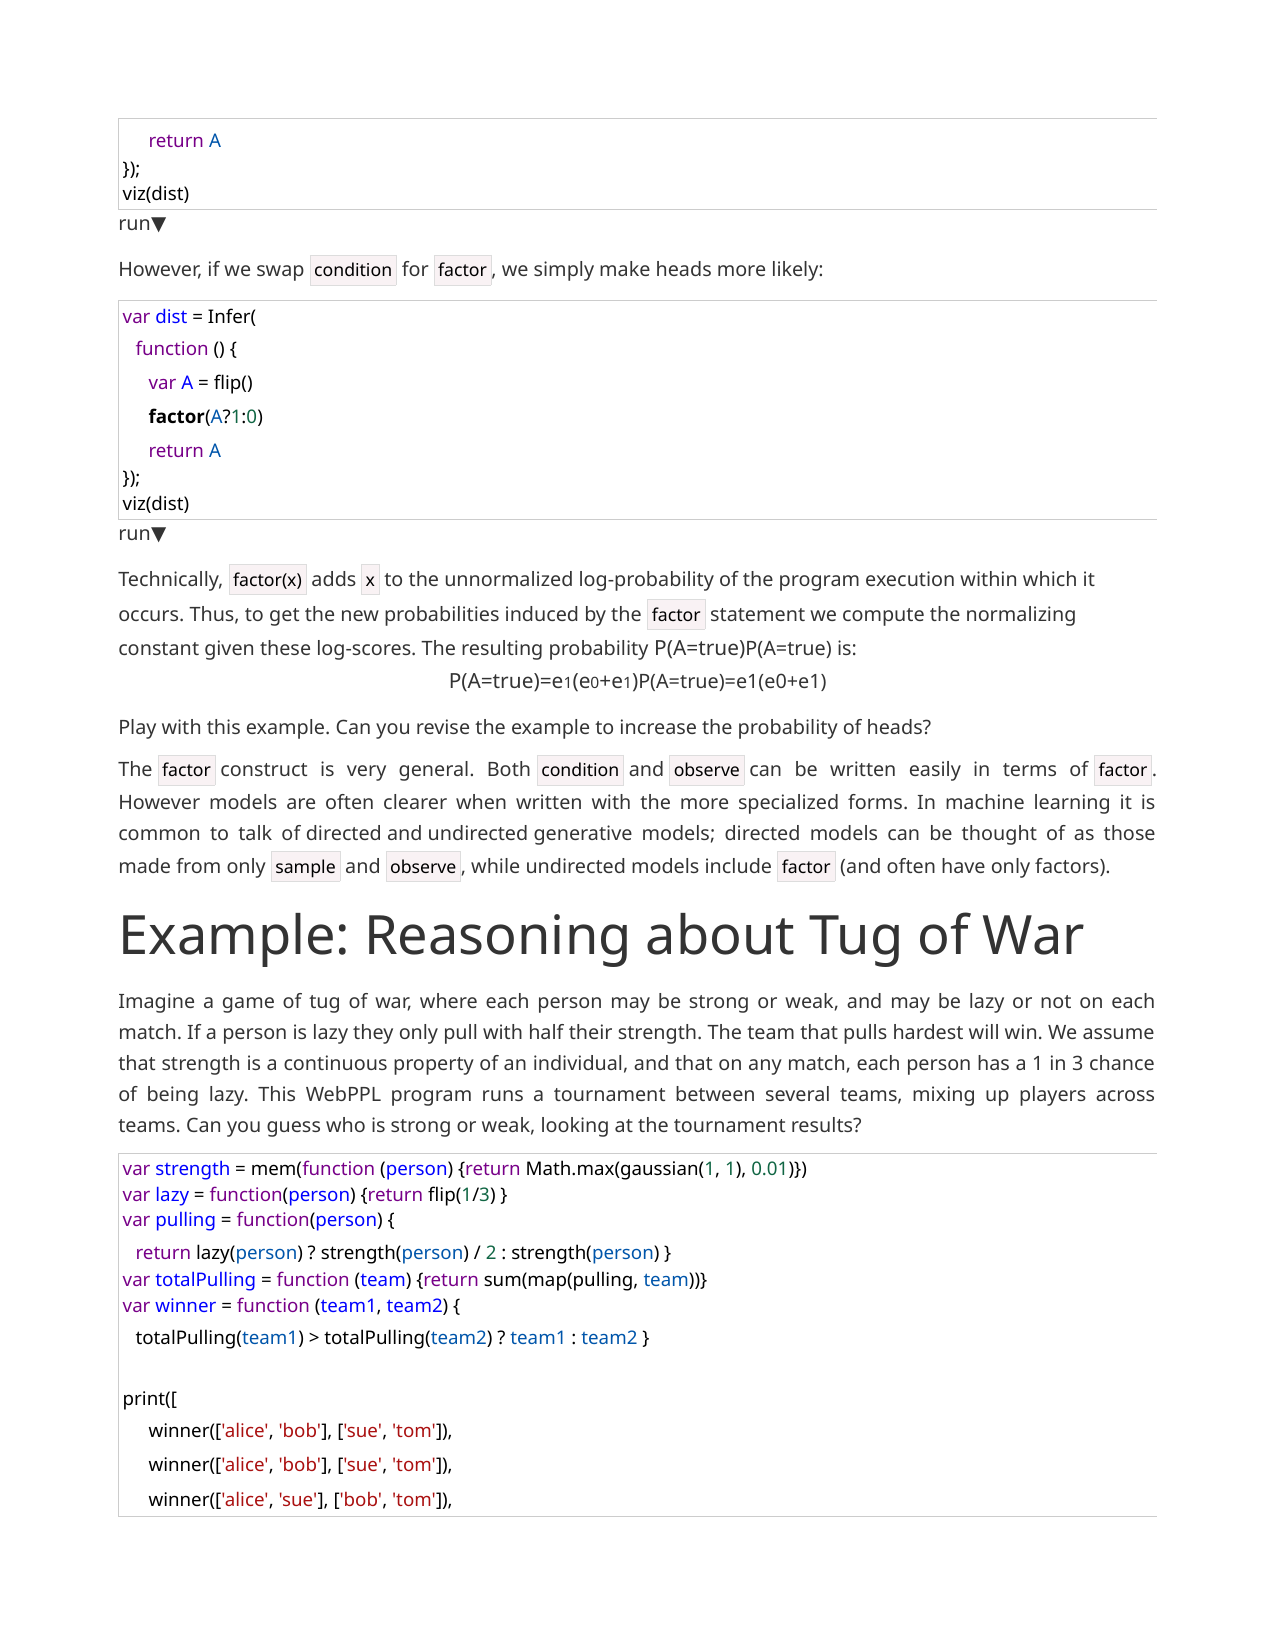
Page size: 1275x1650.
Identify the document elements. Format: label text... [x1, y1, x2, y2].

text var totalPulling = function (team) {return sum(map(pulling, team))} [119, 1263, 1157, 1289]
text condition [311, 256, 396, 285]
text var winner = function (team1, team2) { [119, 1289, 1157, 1314]
text }); [119, 462, 1157, 487]
text factor [435, 256, 491, 285]
text factor(A?1:0) [119, 393, 1157, 428]
text return A [119, 428, 1157, 462]
text function () { [119, 325, 1157, 359]
text However, if we swap [118, 255, 310, 285]
text var strength = mem(function (person) {return Math.max(gaussian(1, 1), 0.01)}) [119, 1154, 1157, 1178]
text winner(['alice', 'bob'], ['sue', 'tom']), [119, 1442, 1157, 1476]
text return lazy(person) ? strength(person) / 2 : strength(person) } [119, 1229, 1157, 1263]
text var pulling = function(person) { [119, 1204, 1157, 1229]
text viz(dist) [119, 178, 1157, 209]
text totalPulling(team1) > totalPulling(team2) ? team1 : team2 } [119, 1314, 1157, 1348]
text print([ [119, 1382, 1157, 1408]
text winner(['alice', 'sue'], ['bob', 'tom']), [119, 1476, 1157, 1516]
text Technically, factor(x) adds x to the unnormalized log-probability of the program execution within which it occurs. Thus, to get the new probabilities induced by the factor statement we compute the normalizing constant given these log-scores. The resulting probability P(A=true)P(A=true) is: [118, 564, 1157, 662]
text winner(['alice', 'bob'], ['sue', 'tom']), [119, 1408, 1157, 1442]
subtitle Example: Reasoning about Tug of War [118, 896, 1157, 970]
text , we simply make heads more likely: [492, 255, 1157, 285]
text }); [119, 152, 1157, 178]
text return A [119, 119, 1157, 152]
text var lazy = function(person) {return flip(1/3) } [119, 1178, 1157, 1204]
text The factor construct is very general. Both condition and observe can be written easily in terms of factor. However models are often clearer when written with the more specialized forms. In machine learning it is common to talk of directed and undirected generative models; directed models can be thought of as those made from only sample and observe, while undirected models include factor (and often have only factors). [118, 754, 1157, 881]
text run▼ [118, 210, 1157, 236]
text var dist = Infer( [119, 301, 1157, 325]
text for [397, 255, 434, 285]
text ​ [119, 1348, 1157, 1382]
text viz(dist) [119, 487, 1157, 519]
text P(A=true)=e1(e0+e1)P(A=true)=e1(e0+e1) [118, 666, 1157, 694]
text var A = flip() [119, 359, 1157, 393]
text run▼ [118, 520, 1157, 546]
text Imagine a game of tug of war, where each person may be strong or weak, and may be lazy or not on each match. If a person is lazy they only pull with half their strength. The team that pulls hardest will win. We assume that strength is a continuous property of an individual, and that on any match, each person has a 1 in 3 chance of being lazy. This WebPPL program runs a tournament between several teams, mixing up players across teams. Can you guess who is strong or weak, looking at the tournament results? [118, 988, 1157, 1138]
text Play with this example. Can you revise the example to increase the probability of heads? [118, 713, 1157, 740]
